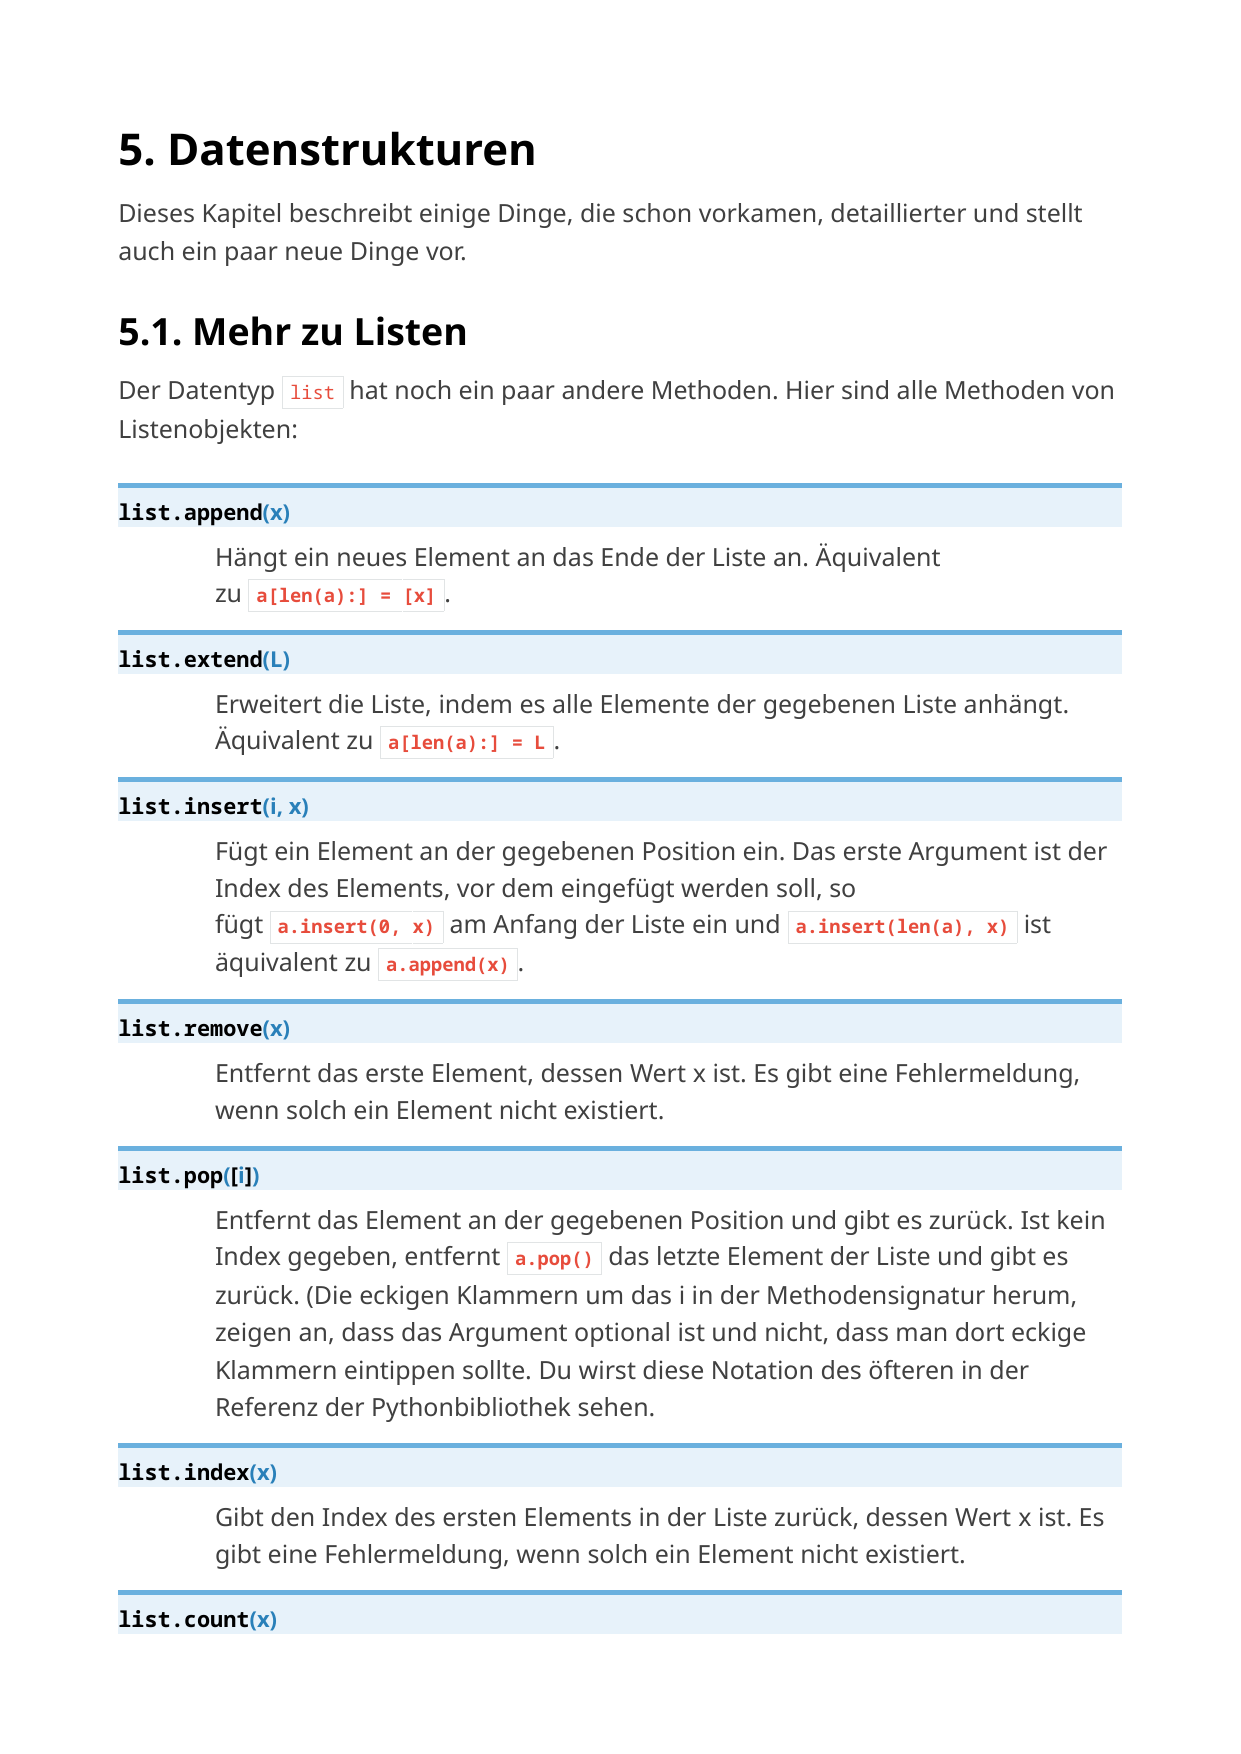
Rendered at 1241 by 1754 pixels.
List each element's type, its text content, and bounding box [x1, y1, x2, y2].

text Dieses Kapitel beschreibt einige Dinge, die schon vorkamen, detaillierter und stellt auch ein paar neue Dinge vor. [118, 192, 1122, 267]
list Fügt ein Element an der gegebenen Position ein. Das erste Argument ist der Index des Elements, vor dem eingefügt werden soll, so fügt a.insert(0, x) am Anfang der Liste ein und a.insert(len(a), x) ist äquivalent zu a.append(x). [215, 830, 1122, 980]
text Der Datentyp list hat noch ein paar andere Methoden. Hier sind alle Methoden von Listenobjekten: [118, 370, 1122, 445]
subtitle list.pop([i]) [118, 1151, 1122, 1190]
subtitle 5.1. Mehr zu Listen [118, 305, 1122, 356]
subtitle 5. Datenstrukturen [118, 118, 1122, 178]
subtitle list.extend(L) [118, 635, 1122, 674]
subtitle list.count(x) [118, 1595, 1122, 1634]
subtitle list.insert(i, x) [118, 782, 1122, 821]
list Gibt den Index des ersten Elements in der Liste zurück, dessen Wert x ist. Es gibt eine Fehlermeldung, wenn solch ein Element nicht existiert. [215, 1496, 1122, 1571]
subtitle list.append(x) [118, 488, 1122, 527]
list Entfernt das erste Element, dessen Wert x ist. Es gibt eine Fehlermeldung, wenn solch ein Element nicht existiert. [215, 1052, 1122, 1127]
subtitle list.remove(x) [118, 1004, 1122, 1043]
list Entfernt das Element an der gegebenen Position und gibt es zurück. Ist kein Index gegeben, entfernt a.pop() das letzte Element der Liste und gibt es zurück. (Die eckigen Klammern um das i in der Methodensignatur herum, zeigen an, dass das Argument optional ist und nicht, dass man dort eckige Klammern eintippen sollte. Du wirst diese Notation des öfteren in der Referenz der Pythonbibliothek sehen. [215, 1199, 1122, 1424]
subtitle list.index(x) [118, 1448, 1122, 1487]
list Hängt ein neues Element an das Ende der Liste an. Äquivalent zu a[len(a):] = [x]. [215, 536, 1122, 611]
list Erweitert die Liste, indem es alle Elemente der gegebenen Liste anhängt. Äquivalent zu a[len(a):] = L. [215, 683, 1122, 758]
